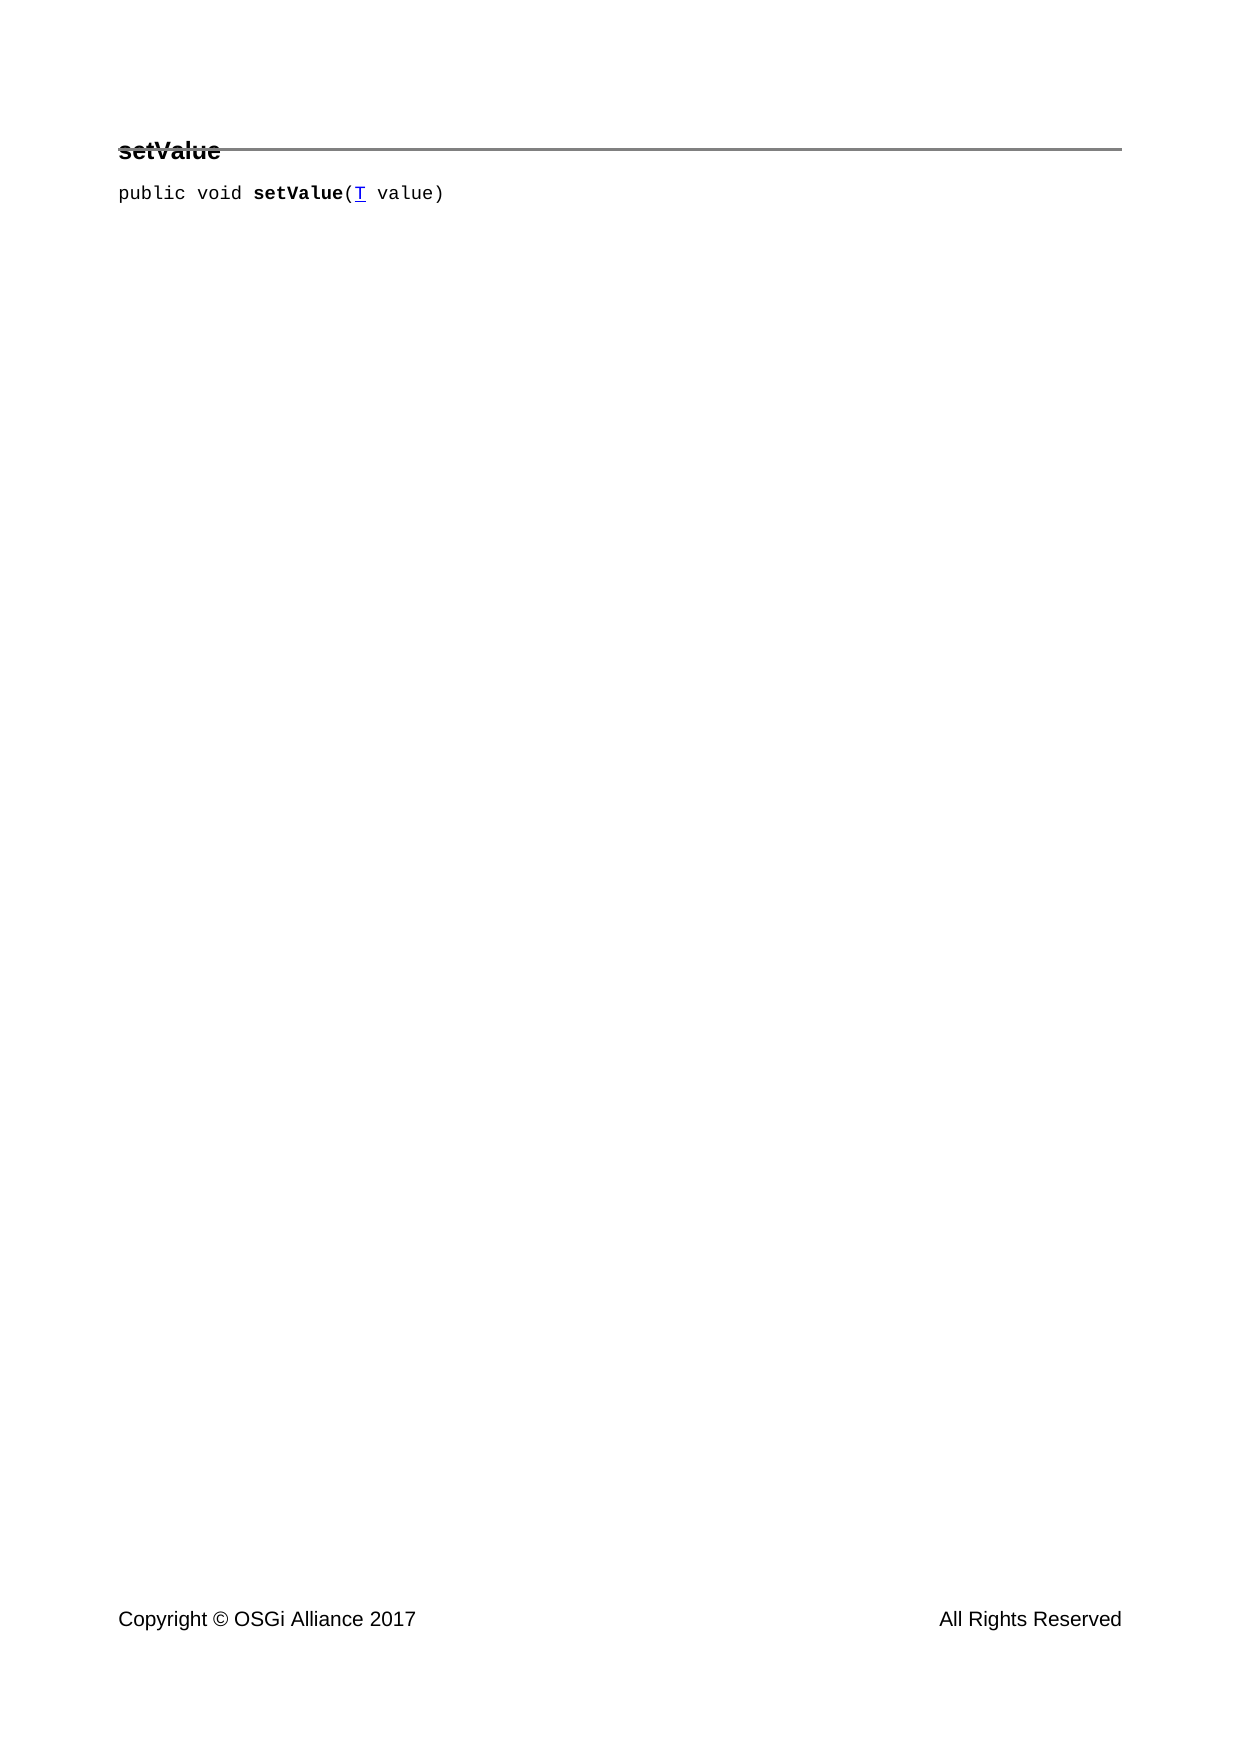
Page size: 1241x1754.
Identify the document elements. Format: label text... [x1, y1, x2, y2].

text public void setValue(T value) [118, 184, 1122, 205]
